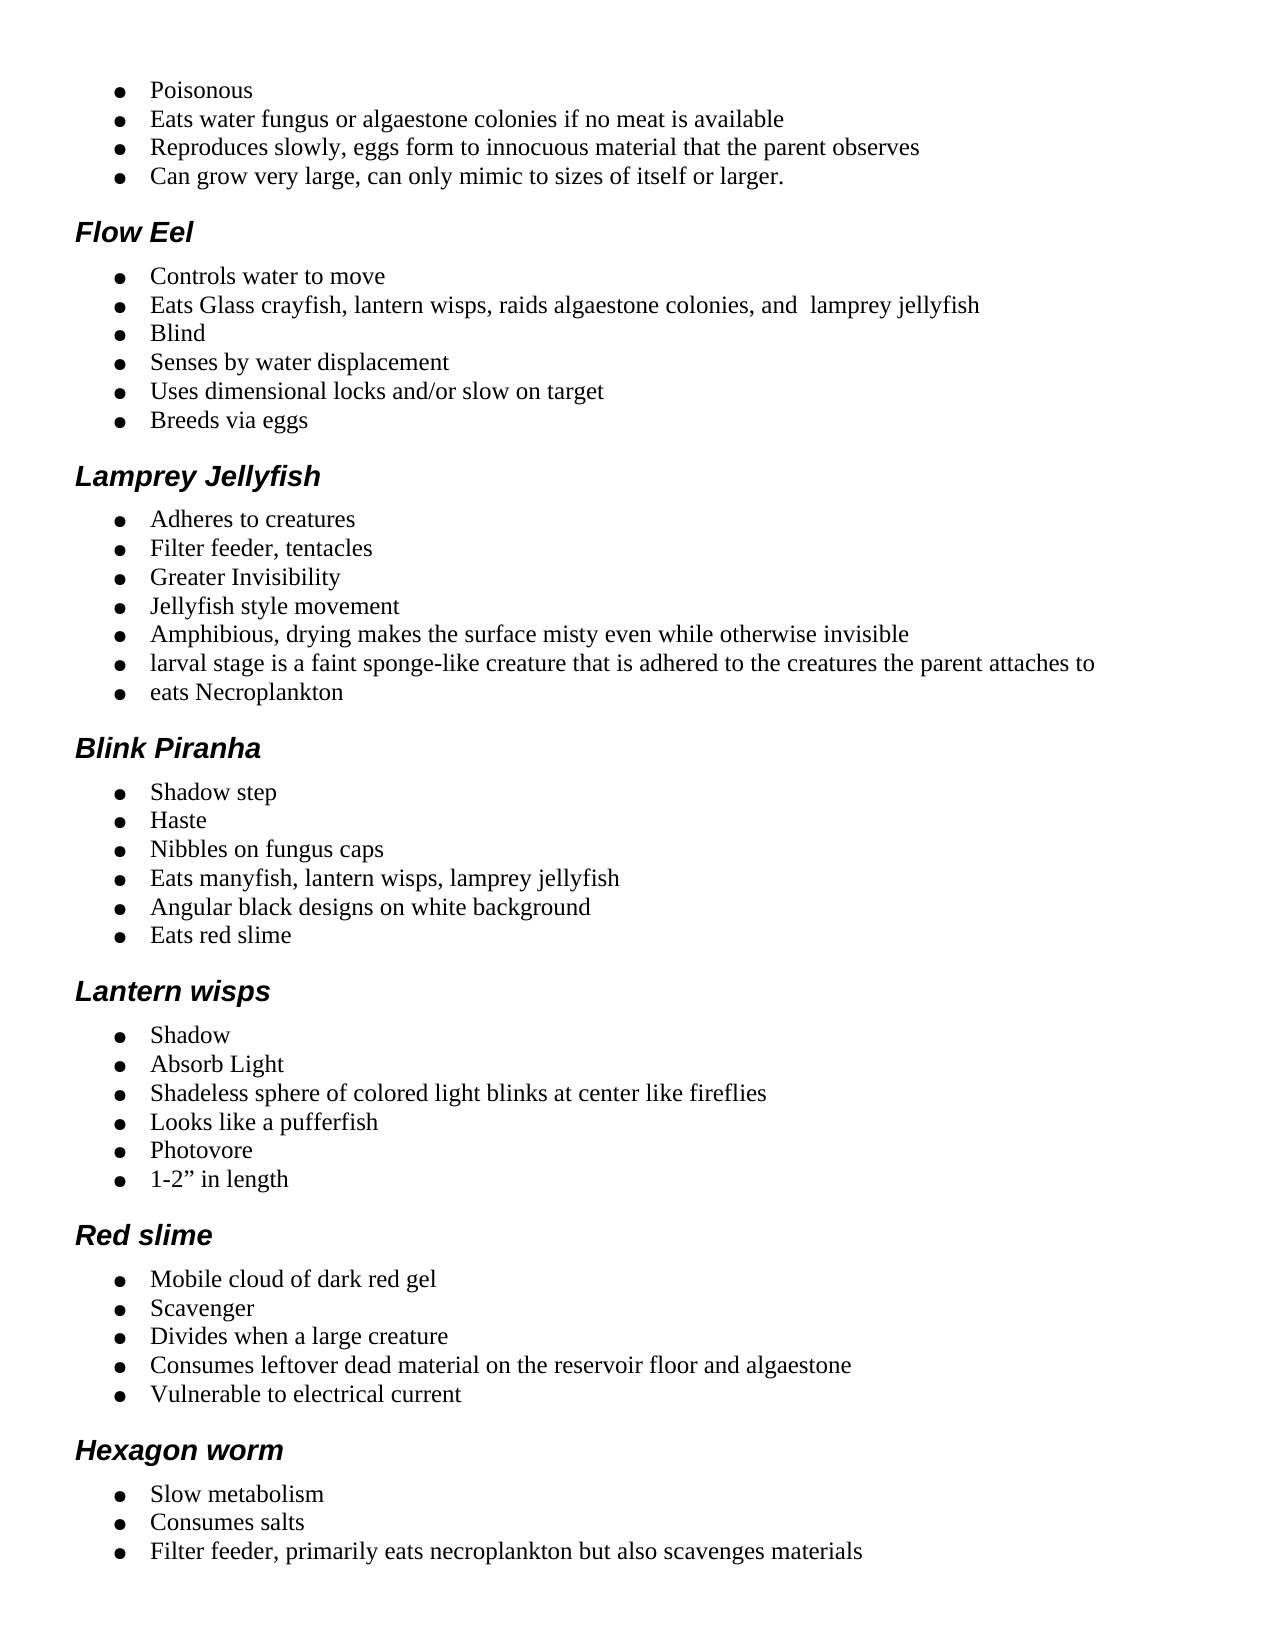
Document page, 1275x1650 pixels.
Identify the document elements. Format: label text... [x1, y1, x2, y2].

list Looks like a pufferfish [112, 1107, 1200, 1135]
list Haste [112, 806, 1200, 834]
list 1-2” in length [112, 1164, 1200, 1193]
list Senses by water displacement [112, 347, 1200, 376]
list Eats manyfish, lantern wisps, lamprey jellyfish [112, 863, 1200, 892]
list Greater Invisibility [112, 562, 1200, 591]
subtitle Blink Piranha [75, 731, 1200, 764]
subtitle Lamprey Jellyfish [75, 458, 1200, 492]
list Nibbles on fungus caps [112, 834, 1200, 863]
list Blind [112, 318, 1200, 347]
list Adheres to creatures [112, 504, 1200, 533]
list Uses dimensional locks and/or slow on target [112, 376, 1200, 405]
list Eats red slime [112, 921, 1200, 949]
subtitle Hexagon worm [75, 1433, 1200, 1466]
list Slow metabolism [112, 1479, 1200, 1507]
list Eats water fungus or algaestone colonies if no meat is available [112, 104, 1200, 132]
list Amphibious, drying makes the surface misty even while otherwise invisible [112, 619, 1200, 648]
list Absorb Light [112, 1049, 1200, 1078]
list Consumes leftover dead material on the reservoir floor and algaestone [112, 1350, 1200, 1379]
list Photovore [112, 1135, 1200, 1164]
list Eats Glass crayfish, lantern wisps, raids algaestone colonies, and lamprey jellyfish [112, 290, 1200, 318]
list Divides when a large creature [112, 1321, 1200, 1350]
list Filter feeder, primarily eats necroplankton but also scavenges materials [112, 1536, 1200, 1565]
list Mobile cloud of dark red gel [112, 1264, 1200, 1293]
list larval stage is a faint sponge-like creature that is adhered to the creatures the parent attaches to [112, 648, 1200, 677]
list Jellyfish style movement [112, 591, 1200, 619]
list Consumes salts [112, 1507, 1200, 1536]
list Vulnerable to electrical current [112, 1379, 1200, 1408]
list Shadow step [112, 777, 1200, 806]
list Can grow very large, can only mimic to sizes of itself or larger. [112, 161, 1200, 190]
subtitle Lantern wisps [75, 974, 1200, 1008]
list Poisonous [112, 75, 1200, 104]
list Filter feeder, tentacles [112, 533, 1200, 562]
subtitle Red slime [75, 1218, 1200, 1251]
list Angular black designs on white background [112, 892, 1200, 921]
list Scavenger [112, 1293, 1200, 1321]
list eats Necroplankton [112, 677, 1200, 706]
list Shadow [112, 1020, 1200, 1049]
list Breeds via eggs [112, 405, 1200, 433]
list Shadeless sphere of colored light blinks at center like fireflies [112, 1078, 1200, 1107]
list Reproduces slowly, eggs form to innocuous material that the parent observes [112, 132, 1200, 161]
subtitle Flow Eel [75, 215, 1200, 248]
list Controls water to move [112, 261, 1200, 290]
